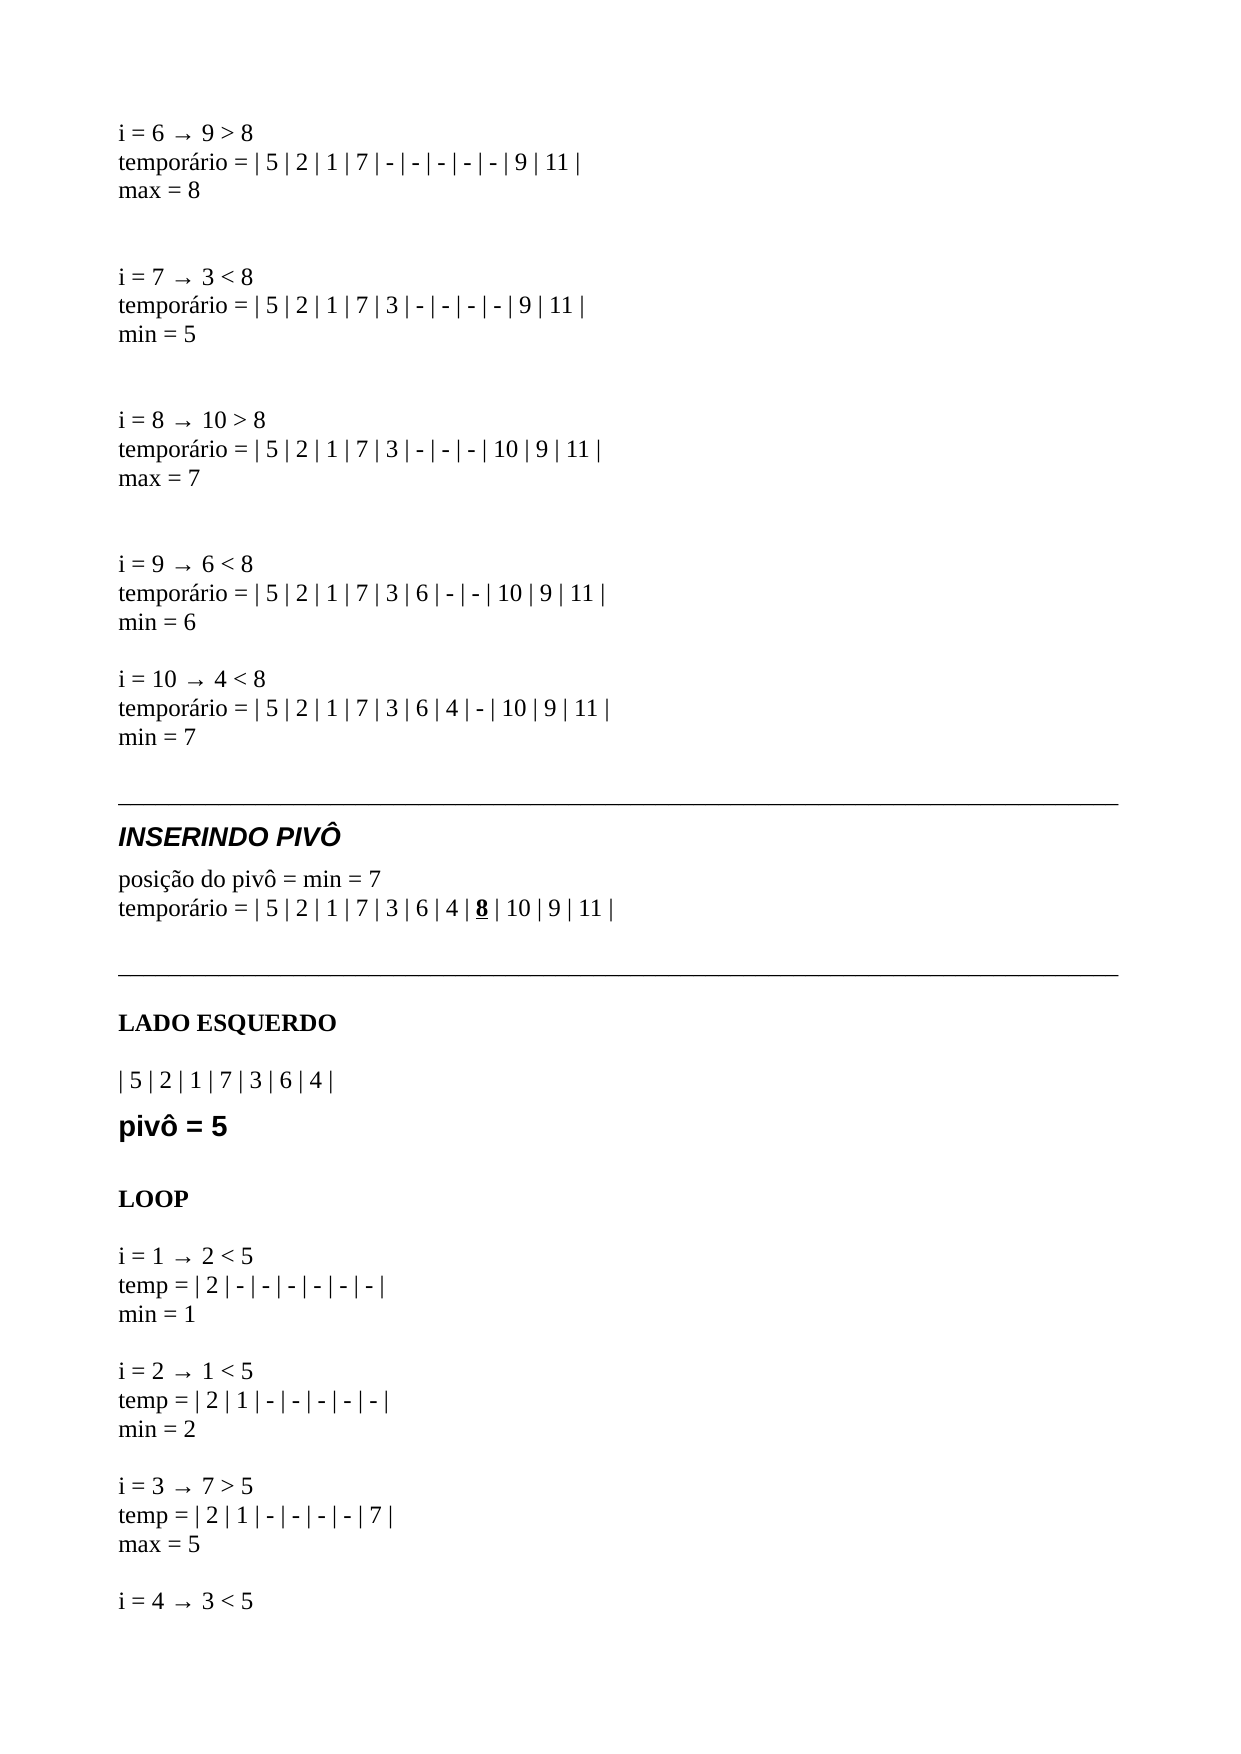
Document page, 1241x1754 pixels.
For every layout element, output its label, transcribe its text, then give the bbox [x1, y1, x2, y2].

text posição do pivô = min = 7 [118, 864, 1122, 893]
text max = 7 [118, 463, 1122, 492]
text i = 3 → 7 > 5 [118, 1471, 1122, 1500]
text temporário = | 5 | 2 | 1 | 7 | - | - | - | - | - | 9 | 11 | [118, 147, 1122, 176]
text i = 7 → 3 < 8 [118, 262, 1122, 291]
text temporário = | 5 | 2 | 1 | 7 | 3 | 6 | 4 | - | 10 | 9 | 11 | [118, 693, 1122, 722]
text temp = | 2 | 1 | - | - | - | - | 7 | [118, 1500, 1122, 1529]
text ________________________________________________________________________________ [118, 779, 1122, 808]
text i = 4 → 3 < 5 [118, 1586, 1122, 1615]
text ________________________________________________________________________________ [118, 951, 1122, 979]
subtitle pivô = 5 [118, 1109, 1122, 1142]
text i = 2 → 1 < 5 [118, 1356, 1122, 1385]
subtitle INSERINDO PIVÔ [118, 821, 1122, 852]
text min = 1 [118, 1299, 1122, 1327]
text min = 2 [118, 1414, 1122, 1442]
text i = 10 → 4 < 8 [118, 664, 1122, 693]
text temporário = | 5 | 2 | 1 | 7 | 3 | 6 | - | - | 10 | 9 | 11 | [118, 578, 1122, 607]
text temp = | 2 | - | - | - | - | - | - | [118, 1270, 1122, 1299]
text min = 7 [118, 722, 1122, 751]
text i = 6 → 9 > 8 [118, 118, 1122, 147]
text temporário = | 5 | 2 | 1 | 7 | 3 | - | - | - | - | 9 | 11 | [118, 291, 1122, 319]
text temp = | 2 | 1 | - | - | - | - | - | [118, 1385, 1122, 1414]
text LOOP [118, 1184, 1122, 1212]
text i = 8 → 10 > 8 [118, 406, 1122, 434]
text max = 8 [118, 176, 1122, 204]
text min = 5 [118, 319, 1122, 348]
text temporário = | 5 | 2 | 1 | 7 | 3 | - | - | - | 10 | 9 | 11 | [118, 434, 1122, 463]
text i = 1 → 2 < 5 [118, 1241, 1122, 1270]
text i = 9 → 6 < 8 [118, 549, 1122, 578]
text max = 5 [118, 1529, 1122, 1557]
text temporário = | 5 | 2 | 1 | 7 | 3 | 6 | 4 | 8 | 10 | 9 | 11 | [118, 893, 1122, 922]
text min = 6 [118, 607, 1122, 636]
text | 5 | 2 | 1 | 7 | 3 | 6 | 4 | [118, 1066, 1122, 1094]
text LADO ESQUERDO [118, 1008, 1122, 1037]
